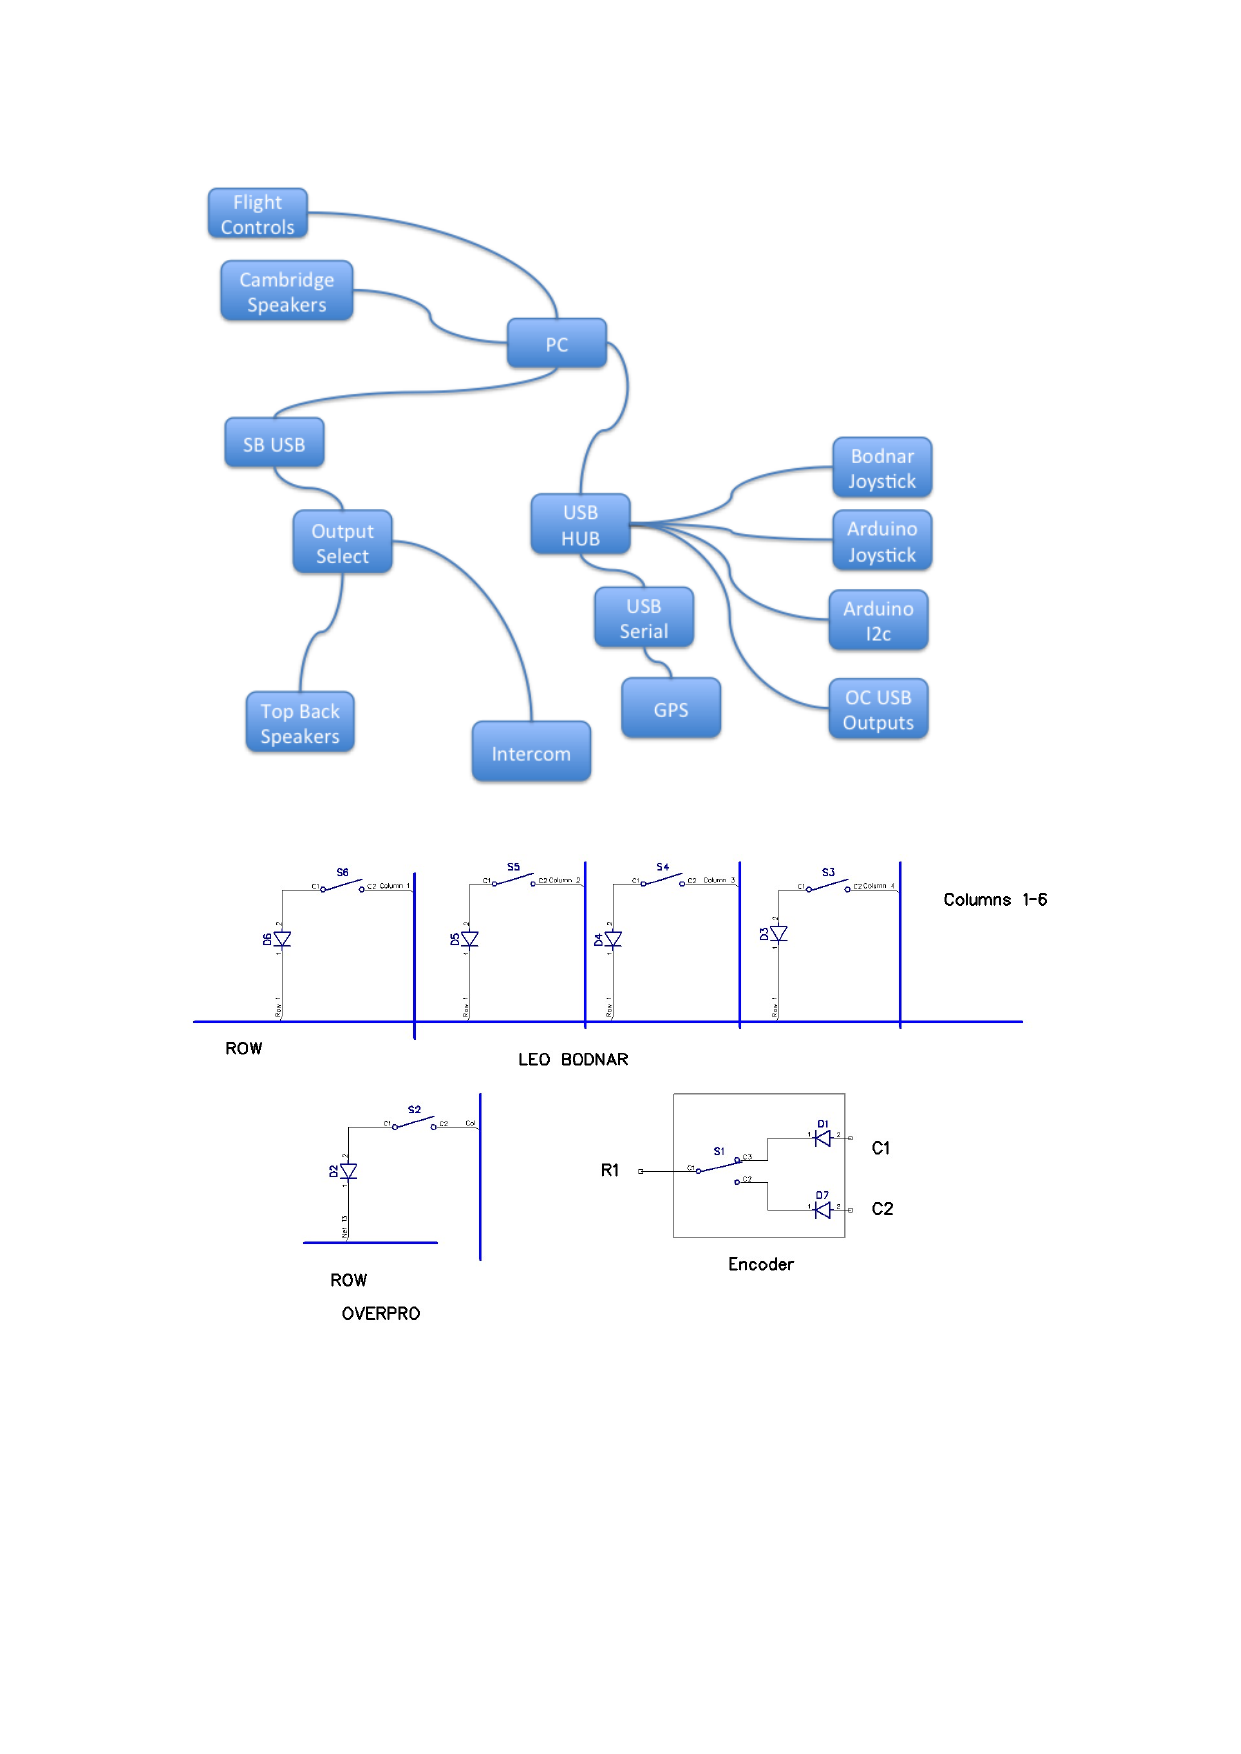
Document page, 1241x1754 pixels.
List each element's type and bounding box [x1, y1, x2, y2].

picture [187, 854, 1053, 1330]
picture [187, 150, 1053, 797]
